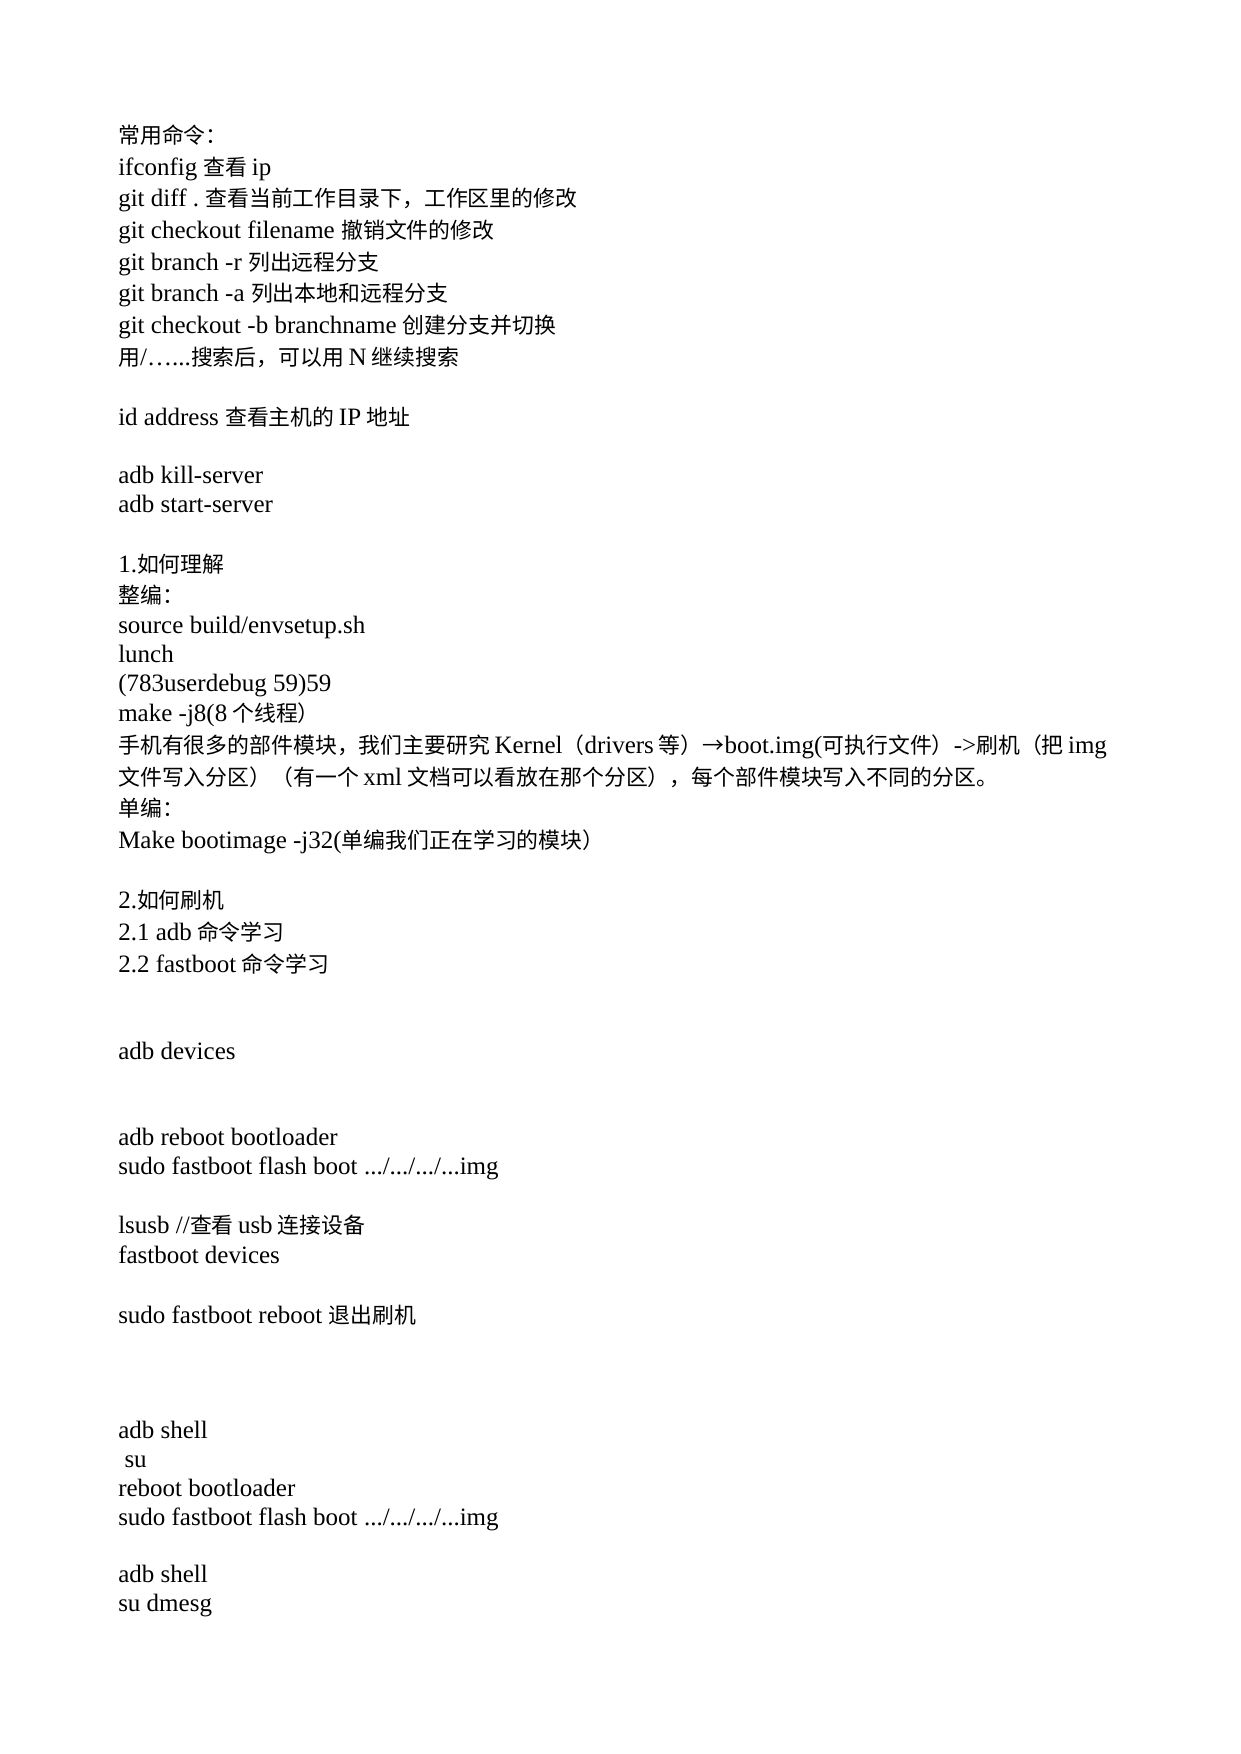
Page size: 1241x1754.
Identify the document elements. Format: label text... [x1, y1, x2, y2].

text 整编： [118, 578, 1122, 610]
text 2.1 adb命令学习 [118, 915, 1122, 947]
text git branch -a 列出本地和远程分支 [118, 276, 1122, 308]
text git checkout -b branchname 创建分支并切换 [118, 308, 1122, 340]
text su [118, 1444, 1122, 1473]
text su dmesg [118, 1588, 1122, 1617]
text sudo fastboot reboot 退出刷机 [118, 1298, 1122, 1329]
text 单编： [118, 791, 1122, 823]
text sudo fastboot flash boot .../.../.../...img [118, 1502, 1122, 1531]
text ifconfig 查看ip [118, 150, 1122, 181]
text source build/envsetup.sh [118, 610, 1122, 639]
text sudo fastboot flash boot .../.../.../...img [118, 1151, 1122, 1180]
text reboot bootloader [118, 1473, 1122, 1502]
text adb shell [118, 1559, 1122, 1588]
text fastboot devices [118, 1240, 1122, 1269]
text adb shell [118, 1416, 1122, 1444]
text adb kill-server [118, 461, 1122, 489]
text 用/…...搜索后，可以用N继续搜索 [118, 340, 1122, 371]
text adb start-server [118, 489, 1122, 518]
text git diff . 查看当前工作目录下，工作区里的修改 [118, 181, 1122, 213]
text Make bootimage -j32(单编我们正在学习的模块） [118, 823, 1122, 855]
text adb reboot bootloader [118, 1122, 1122, 1151]
text make -j8(8个线程） [118, 696, 1122, 728]
text lunch [118, 639, 1122, 668]
text 1.如何理解 [118, 547, 1122, 578]
text adb devices [118, 1036, 1122, 1065]
text git branch -r 列出远程分支 [118, 245, 1122, 276]
text 常用命令： [118, 118, 1122, 150]
text id address 查看主机的IP地址 [118, 400, 1122, 432]
text 2.如何刷机 [118, 883, 1122, 915]
text lsusb //查看usb连接设备 [118, 1208, 1122, 1240]
text 手机有很多的部件模块，我们主要研究Kernel（drivers等）→boot.img(可执行文件）->刷机（把img文件写入分区）（有一个xml文档可以看放在那个分区），每个部件模块写入不同的分区。 [118, 728, 1122, 791]
text git checkout filename 撤销文件的修改 [118, 213, 1122, 245]
text 2.2 fastboot命令学习 [118, 947, 1122, 978]
text (783userdebug 59)59 [118, 668, 1122, 696]
